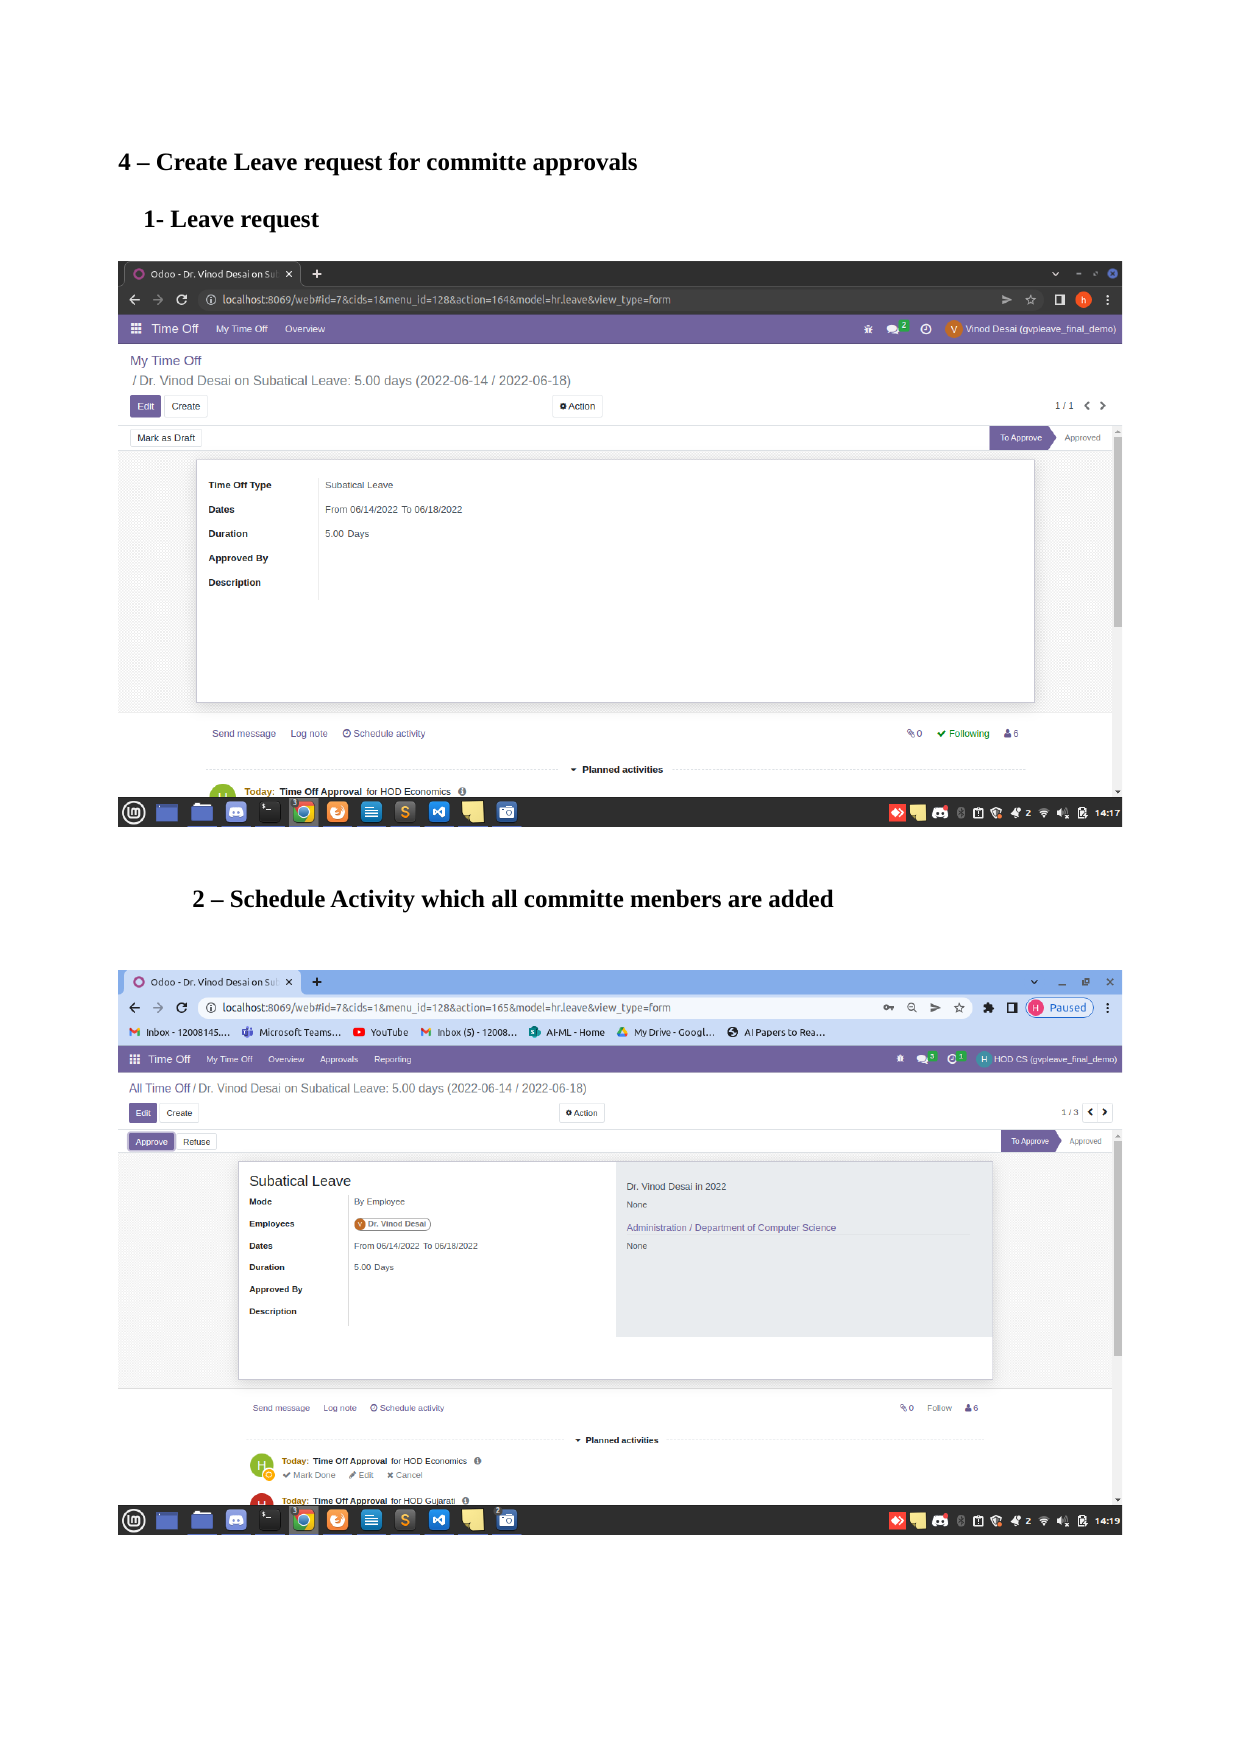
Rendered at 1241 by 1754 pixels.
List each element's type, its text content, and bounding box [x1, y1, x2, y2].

picture [118, 261, 1123, 827]
text 1- Leave request [118, 204, 1122, 233]
text 4 – Create Leave request for committe approvals [118, 147, 1122, 176]
picture [118, 970, 1123, 1535]
text 2 – Schedule Activity which all committe menbers are added [118, 884, 1122, 912]
